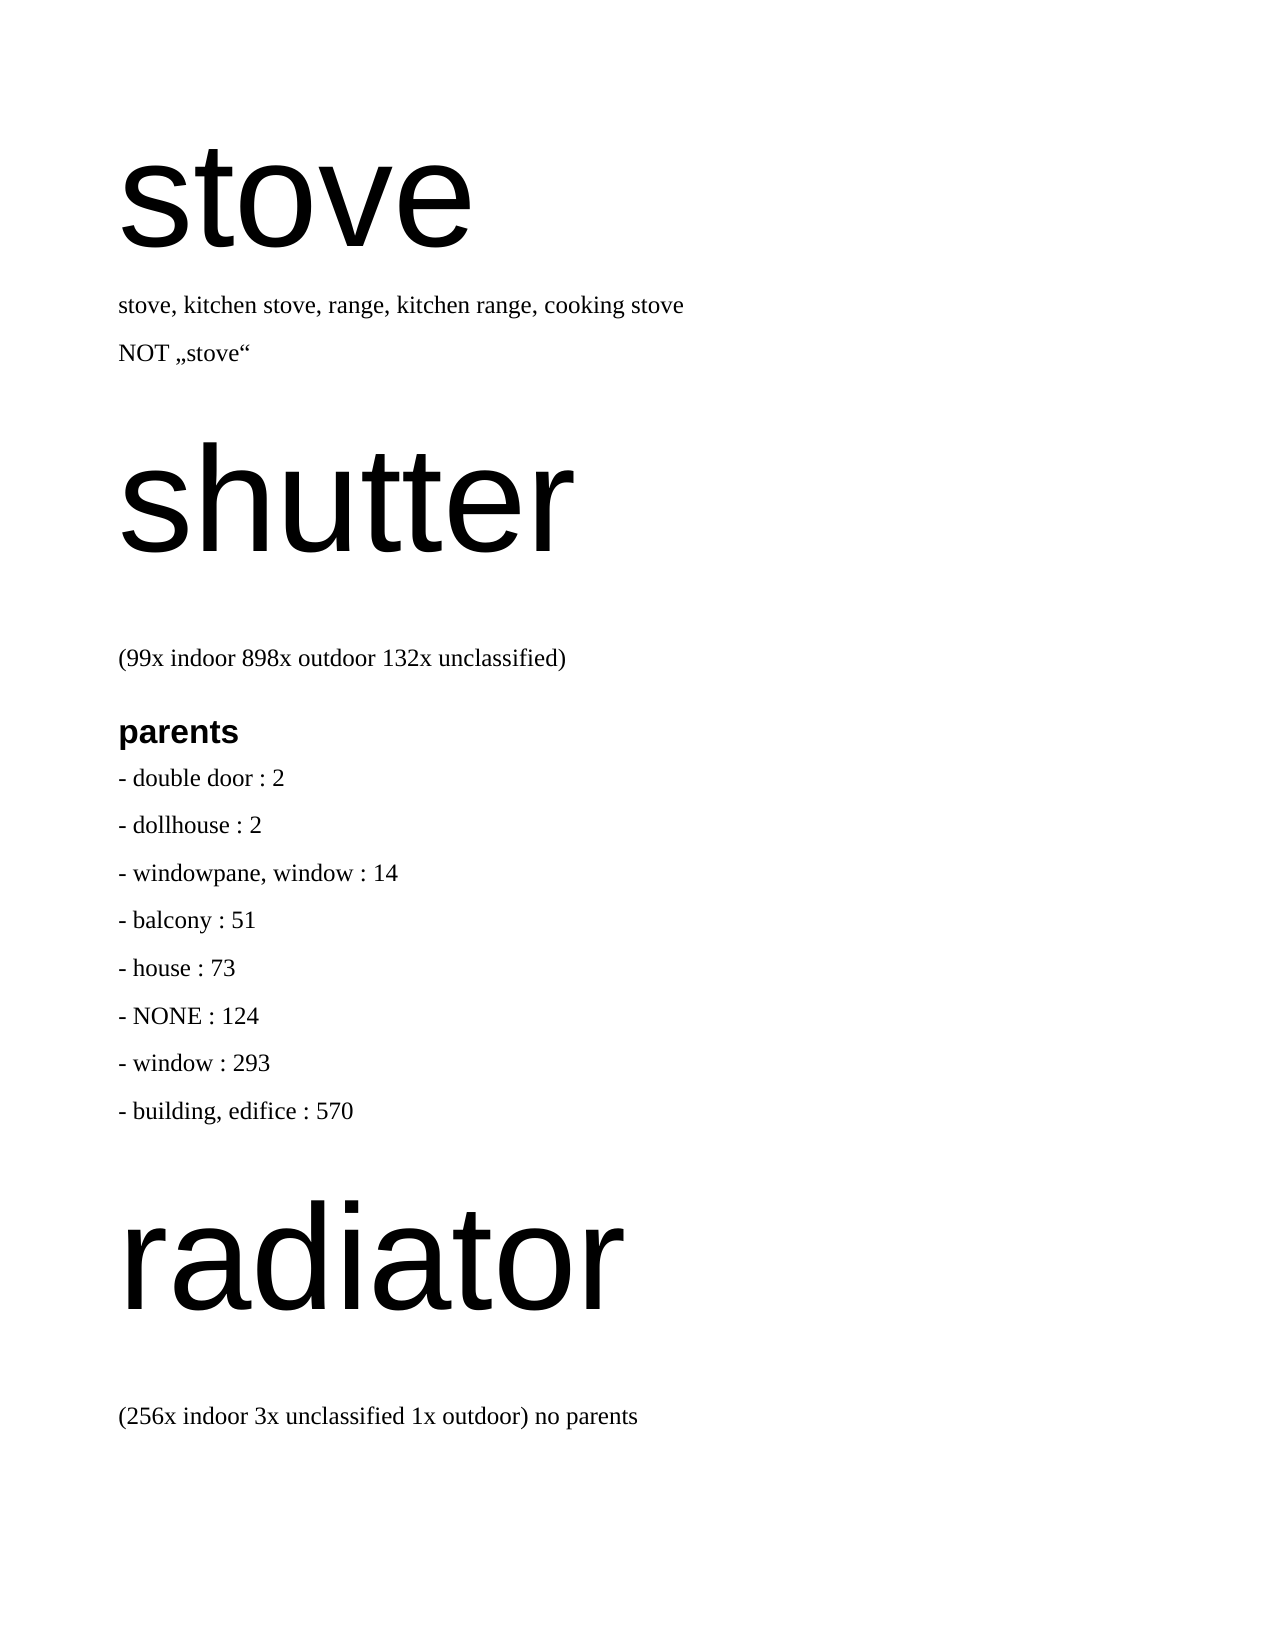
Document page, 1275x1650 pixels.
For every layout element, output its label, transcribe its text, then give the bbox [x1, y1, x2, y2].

subtitle radiator [118, 1168, 1157, 1341]
subtitle parents [118, 712, 1157, 750]
text - NONE : 124 [118, 1001, 1157, 1029]
text - balcony : 51 [118, 906, 1157, 934]
text - building, edifice : 570 [118, 1096, 1157, 1125]
text (256x indoor 3x unclassified 1x outdoor) no parents [118, 1401, 1157, 1430]
text - window : 293 [118, 1048, 1157, 1077]
subtitle shutter [118, 411, 1157, 583]
text - dollhouse : 2 [118, 810, 1157, 839]
text stove, kitchen stove, range, kitchen range, cooking stove [118, 290, 1157, 319]
text (99x indoor 898x outdoor 132x unclassified) [118, 643, 1157, 672]
text - house : 73 [118, 953, 1157, 982]
subtitle stove [118, 105, 1157, 278]
text - windowpane, window : 14 [118, 858, 1157, 887]
text NOT „stove“ [118, 338, 1157, 367]
text - double door : 2 [118, 763, 1157, 791]
